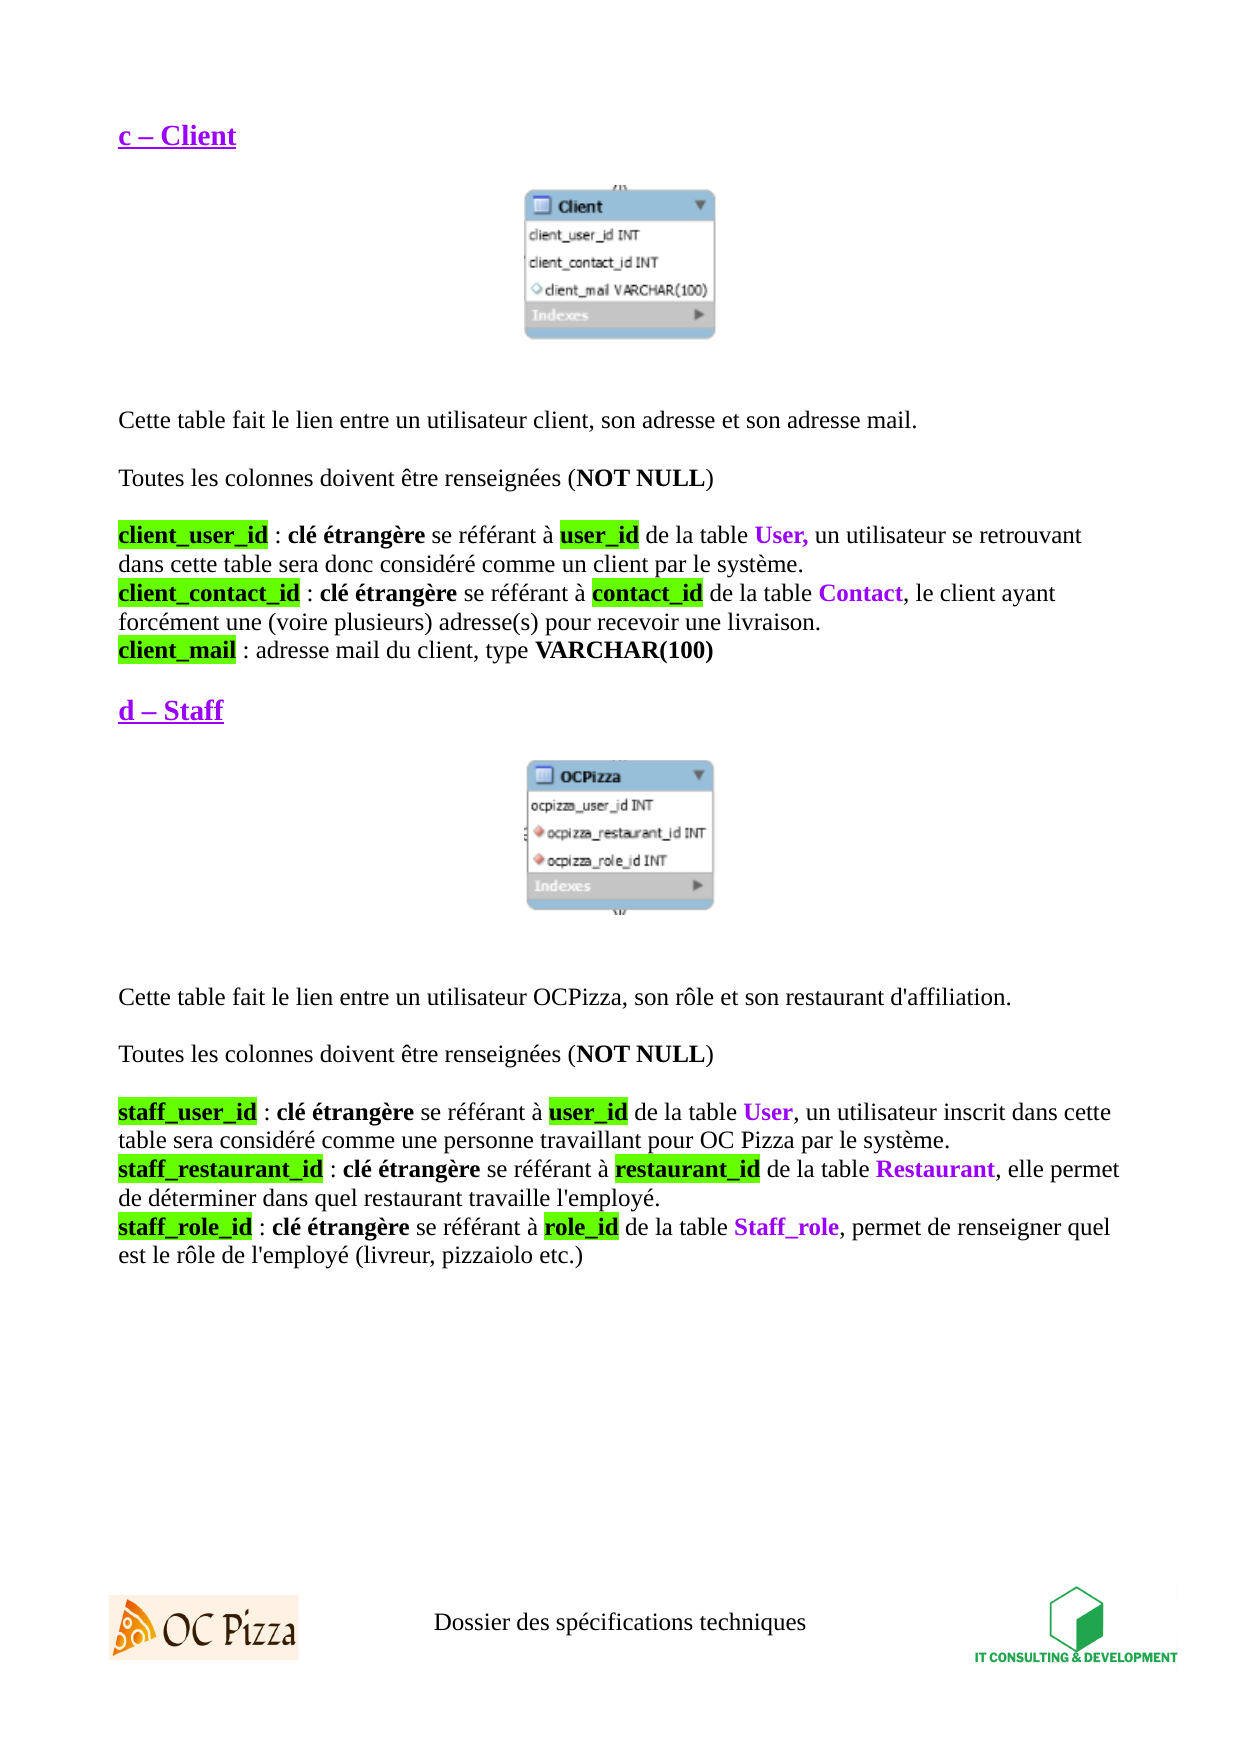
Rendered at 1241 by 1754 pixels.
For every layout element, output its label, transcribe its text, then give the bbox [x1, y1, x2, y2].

text Cette table fait le lien entre un utilisateur OCPizza, son rôle et son restaurant d'affiliation. [118, 982, 1122, 1010]
text Toutes les colonnes doivent être renseignées (NOT NULL) [118, 1039, 1122, 1068]
text Cette table fait le lien entre un utilisateur client, son adresse et son adresse mail. [118, 405, 1122, 434]
picture [108, 1595, 306, 1660]
text d – Staff [118, 693, 1122, 726]
picture [524, 760, 717, 915]
text client_contact_id : clé étrangère se référant à contact_id de la table Contact, le client ayant forcément une (voire plusieurs) adresse(s) pour recevoir une livraison. [118, 578, 1122, 635]
text staff_role_id : clé étrangère se référant à role_id de la table Staff_role, permet de renseigner quel est le rôle de l'employé (livreur, pizzaiolo etc.) [118, 1212, 1122, 1269]
text client_user_id : clé étrangère se référant à user_id de la table User, un utilisateur se retrouvant dans cette table sera donc considéré comme un client par le système. [118, 520, 1122, 578]
text c – Client [118, 118, 1122, 152]
text client_mail : adresse mail du client, type VARCHAR(100) [118, 635, 1122, 664]
text Toutes les colonnes doivent être renseignées (NOT NULL) [118, 463, 1122, 492]
text staff_restaurant_id : clé étrangère se référant à restaurant_id de la table Restaurant, elle permet de déterminer dans quel restaurant travaille l'employé. [118, 1154, 1122, 1212]
picture [962, 1582, 1178, 1671]
text staff_user_id : clé étrangère se référant à user_id de la table User, un utilisateur inscrit dans cette table sera considéré comme une personne travaillant pour OC Pizza par le système. [118, 1097, 1122, 1154]
picture [524, 185, 717, 343]
